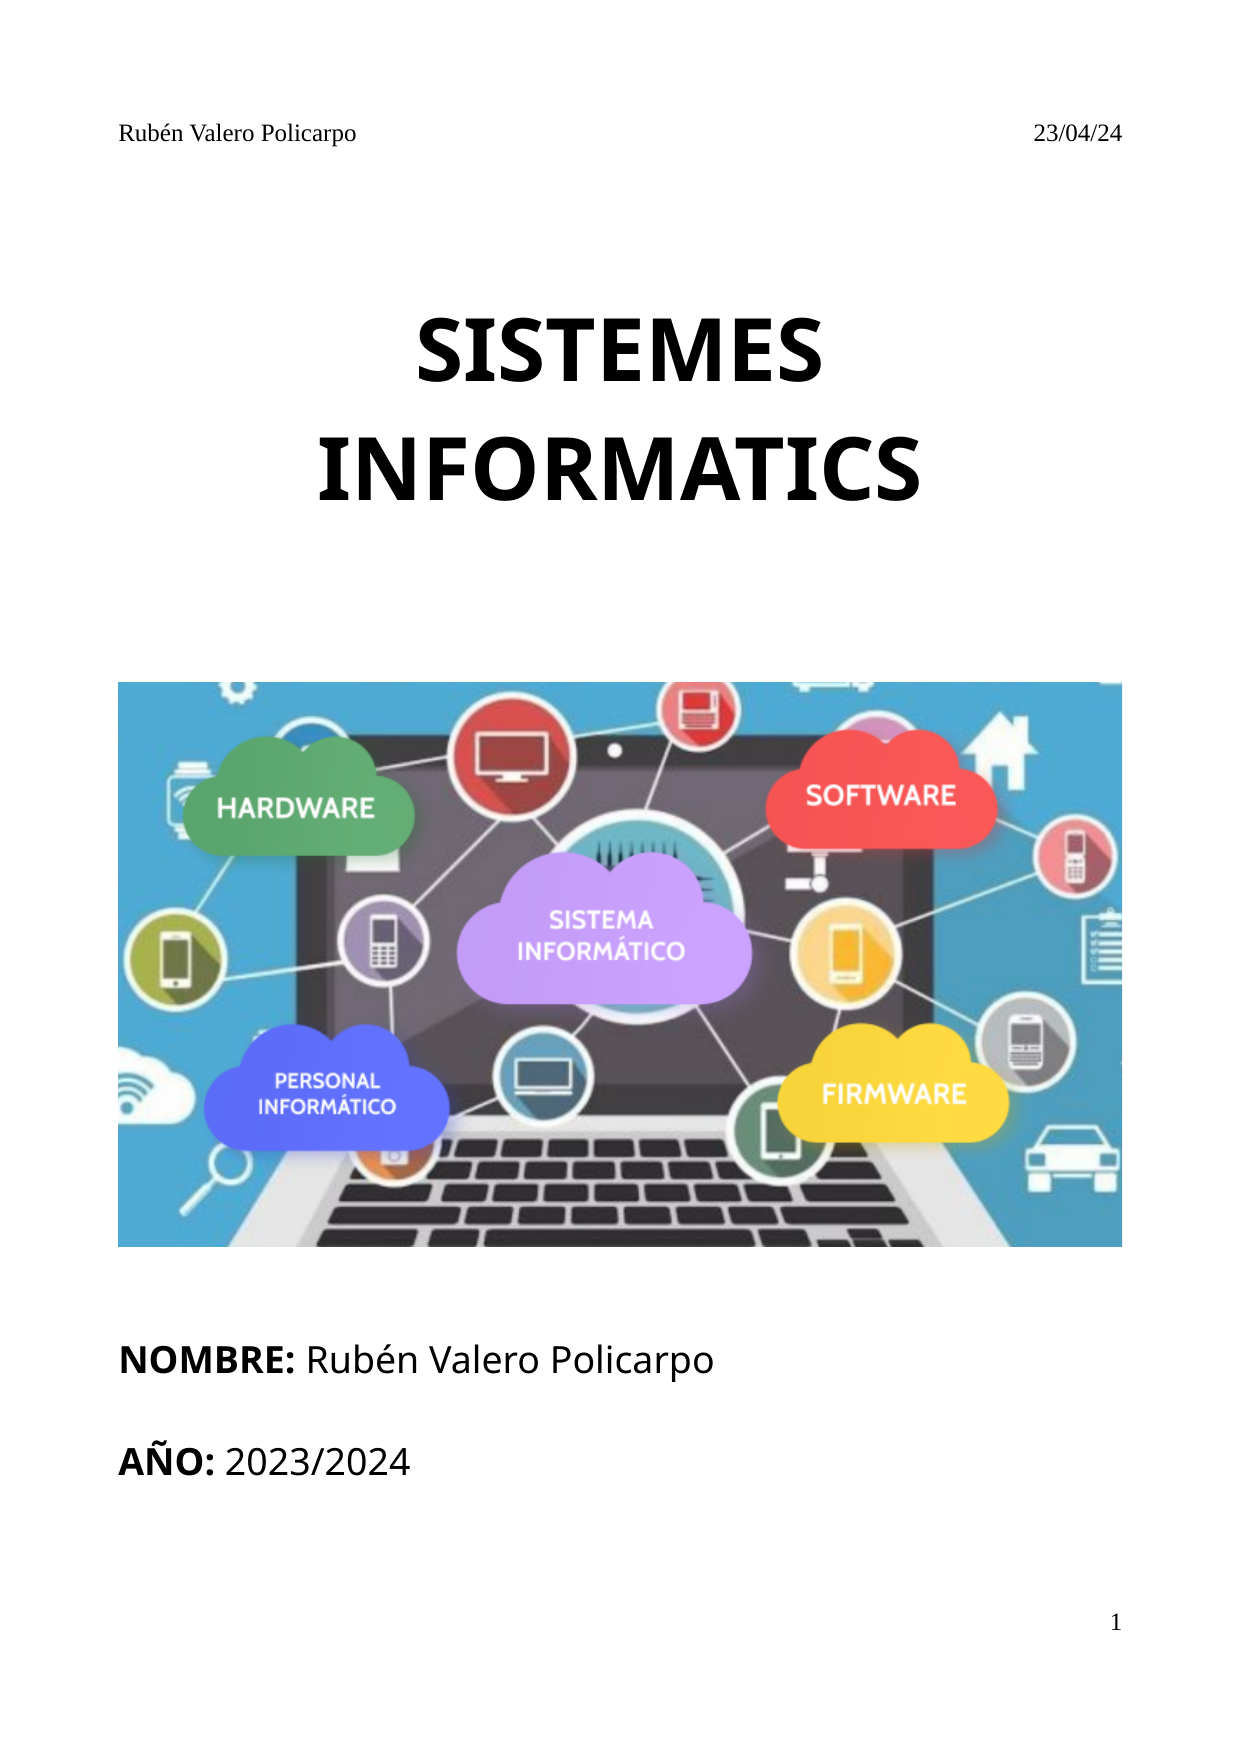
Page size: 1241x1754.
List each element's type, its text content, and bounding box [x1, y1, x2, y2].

text NOMBRE: Rubén Valero Policarpo [118, 1333, 1122, 1384]
picture [118, 682, 1123, 1247]
title SISTEMES INFORMATICS [118, 288, 1122, 526]
text AÑO: 2023/2024 [118, 1435, 1122, 1486]
